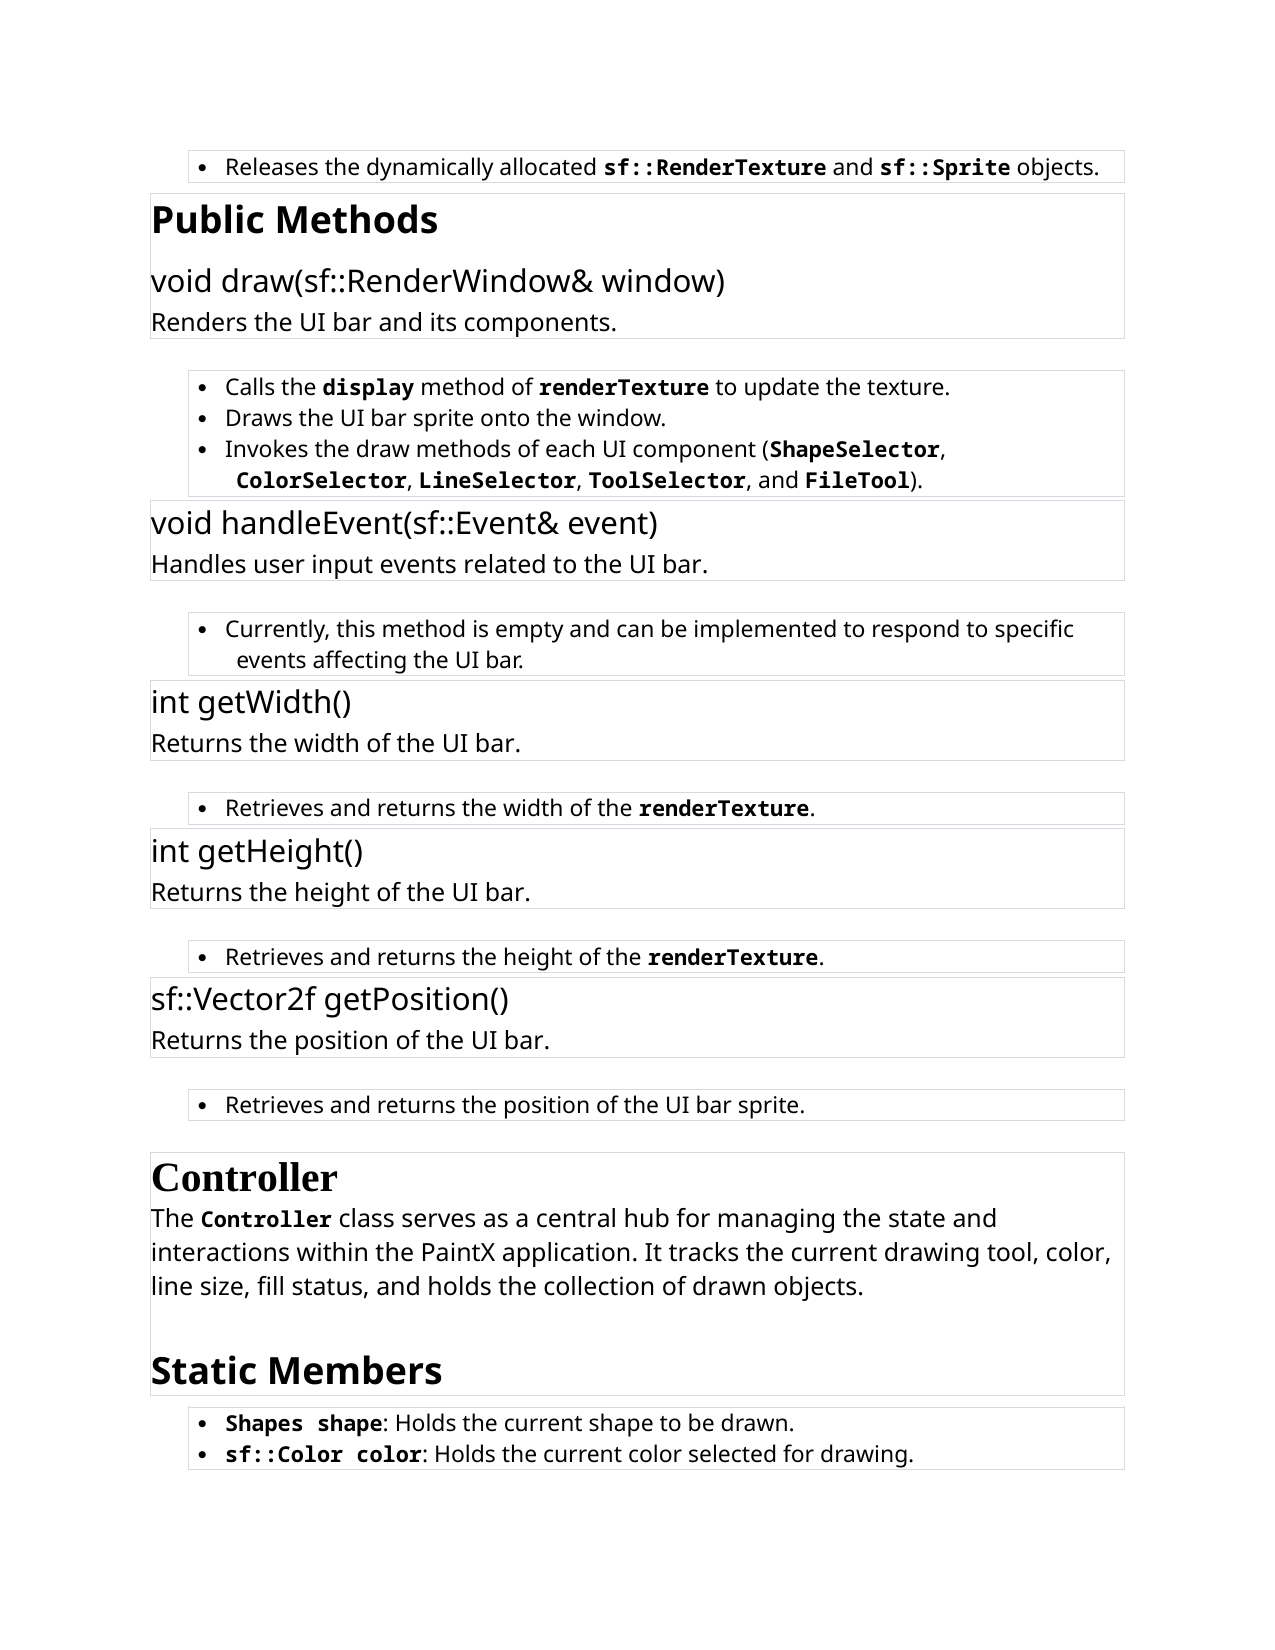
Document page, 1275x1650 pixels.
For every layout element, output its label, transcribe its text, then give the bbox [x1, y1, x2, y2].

list sf::Color color: Holds the current color selected for drawing. [189, 1438, 1124, 1469]
subtitle int getHeight() [151, 829, 1124, 871]
subtitle Static Members [151, 1344, 1124, 1395]
list Draws the UI bar sprite onto the window. [189, 401, 1124, 433]
subtitle sf::Vector2f getPosition() [151, 978, 1124, 1020]
list Releases the dynamically allocated sf::RenderTexture and sf::Sprite objects. [189, 151, 1124, 182]
list Currently, this method is empty and can be implemented to respond to specific events affecting the UI bar. [189, 613, 1124, 675]
text Handles user input events related to the UI bar. [151, 546, 1124, 580]
subtitle void handleEvent(sf::Event& event) [151, 501, 1124, 543]
text Controller The Controller class serves as a central hub for managing the state and interactions within the PaintX application. It tracks the current drawing tool, color, line size, fill status, and holds the collection of drawn objects. [151, 1153, 1124, 1303]
list Retrieves and returns the width of the renderTexture. [189, 793, 1124, 824]
list Invokes the draw methods of each UI component (ShapeSelector, ColorSelector, LineSelector, ToolSelector, and FileTool). [189, 433, 1124, 496]
list Shapes shape: Holds the current shape to be drawn. [189, 1408, 1124, 1438]
text Renders the UI bar and its components. [151, 304, 1124, 338]
list Calls the display method of renderTexture to update the texture. [189, 371, 1124, 401]
text Returns the position of the UI bar. [151, 1022, 1124, 1057]
list Retrieves and returns the height of the renderTexture. [189, 941, 1124, 972]
text Returns the width of the UI bar. [151, 726, 1124, 760]
subtitle int getWidth() [151, 681, 1124, 723]
subtitle void draw(sf::RenderWindow& window) [151, 258, 1124, 301]
subtitle Public Methods [151, 194, 1124, 244]
text Returns the height of the UI bar. [151, 874, 1124, 908]
list Retrieves and returns the position of the UI bar sprite. [189, 1090, 1124, 1120]
